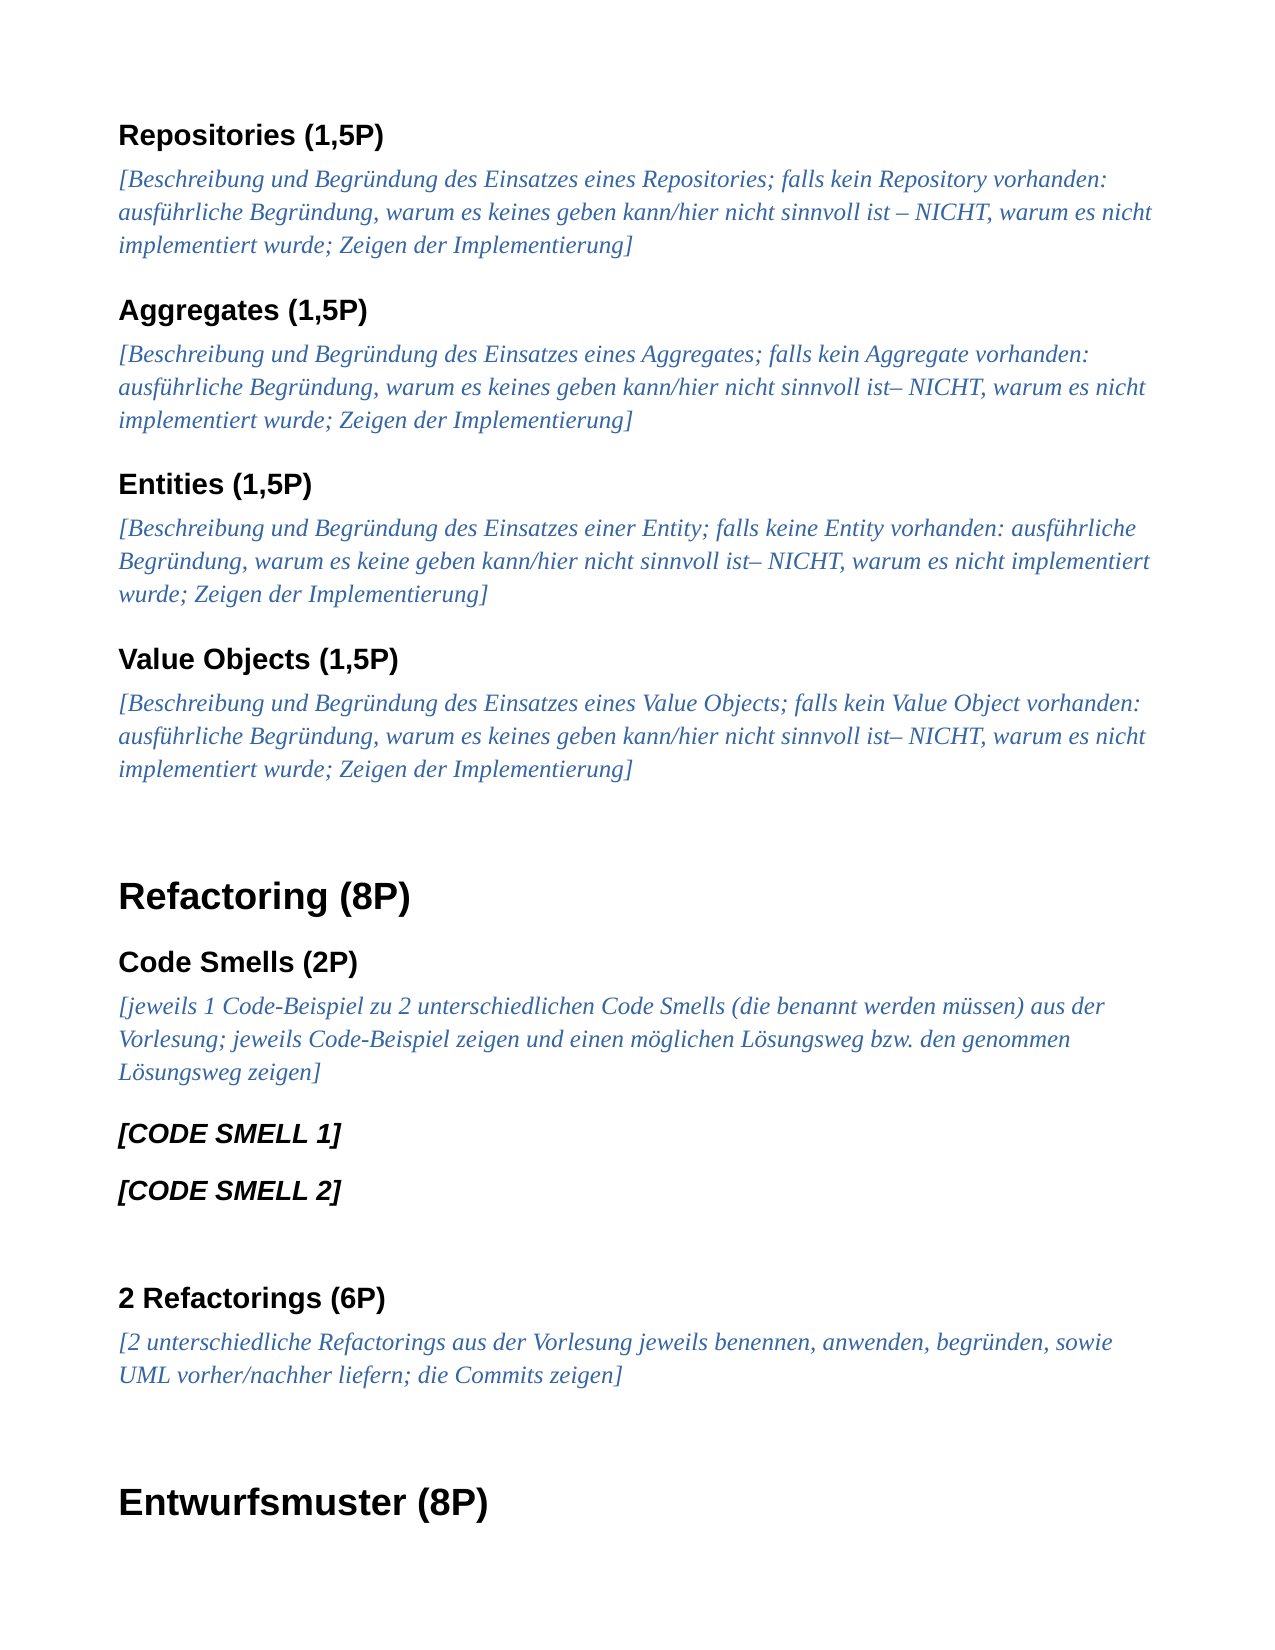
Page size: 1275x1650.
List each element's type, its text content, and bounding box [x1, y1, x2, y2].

subtitle Repositories (1,5P) [118, 118, 1157, 152]
subtitle Value Objects (1,5P) [118, 642, 1157, 675]
text [Beschreibung und Begründung des Einsatzes eines Aggregates; falls kein Aggregate vorhanden: ausführliche Begründung, warum es keines geben kann/hier nicht sinnvoll ist– NICHT, warum es nicht implementiert wurde; Zeigen der Implementierung] [118, 339, 1157, 434]
text [jeweils 1 Code-Beispiel zu 2 unterschiedlichen Code Smells (die benannt werden müssen) aus der Vorlesung; jeweils Code-Beispiel zeigen und einen möglichen Lösungsweg bzw. den genommen Lösungsweg zeigen] [118, 991, 1157, 1086]
subtitle 2 Refactorings (6P) [118, 1281, 1157, 1314]
subtitle [CODE SMELL 1] [118, 1117, 1157, 1149]
text [2 unterschiedliche Refactorings aus der Vorlesung jeweils benennen, anwenden, begründen, sowie UML vorher/nachher liefern; die Commits zeigen] [118, 1327, 1157, 1389]
text [Beschreibung und Begründung des Einsatzes eines Repositories; falls kein Repository vorhanden: ausführliche Begründung, warum es keines geben kann/hier nicht sinnvoll ist – NICHT, warum es nicht implementiert wurde; Zeigen der Implementierung] [118, 164, 1157, 259]
subtitle Aggregates (1,5P) [118, 293, 1157, 326]
subtitle Entwurfsmuster (8P) [118, 1480, 1157, 1524]
text [Beschreibung und Begründung des Einsatzes eines Value Objects; falls kein Value Object vorhanden: ausführliche Begründung, warum es keines geben kann/hier nicht sinnvoll ist– NICHT, warum es nicht implementiert wurde; Zeigen der Implementierung] [118, 688, 1157, 783]
subtitle Refactoring (8P) [118, 874, 1157, 918]
text [Beschreibung und Begründung des Einsatzes einer Entity; falls keine Entity vorhanden: ausführliche Begründung, warum es keine geben kann/hier nicht sinnvoll ist– NICHT, warum es nicht implementiert wurde; Zeigen der Implementierung] [118, 513, 1157, 608]
subtitle [CODE SMELL 2] [118, 1174, 1157, 1206]
subtitle Entities (1,5P) [118, 467, 1157, 501]
subtitle Code Smells (2P) [118, 945, 1157, 978]
